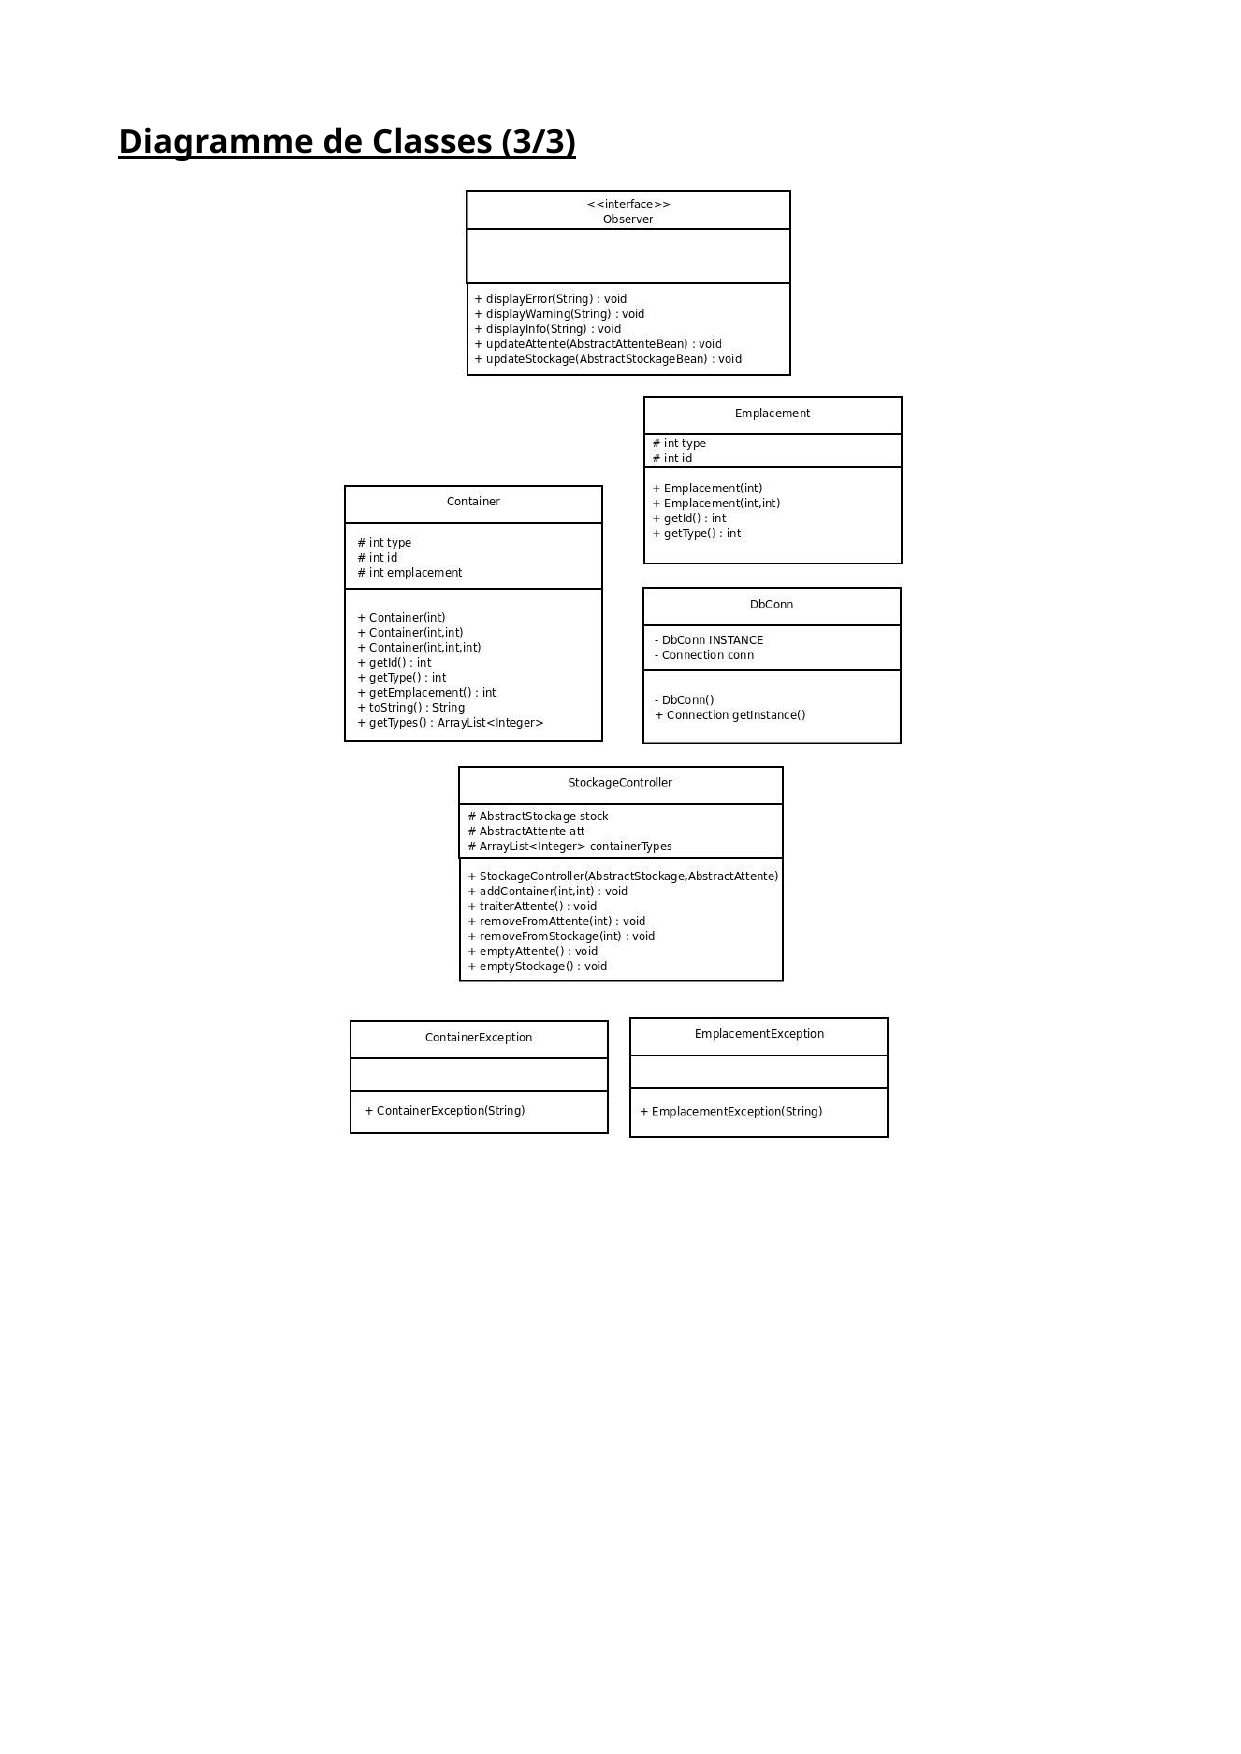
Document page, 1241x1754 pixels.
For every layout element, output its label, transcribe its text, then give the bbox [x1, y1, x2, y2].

subtitle Diagramme de Classes (3/3) [118, 118, 1122, 163]
picture [118, 176, 1122, 1190]
